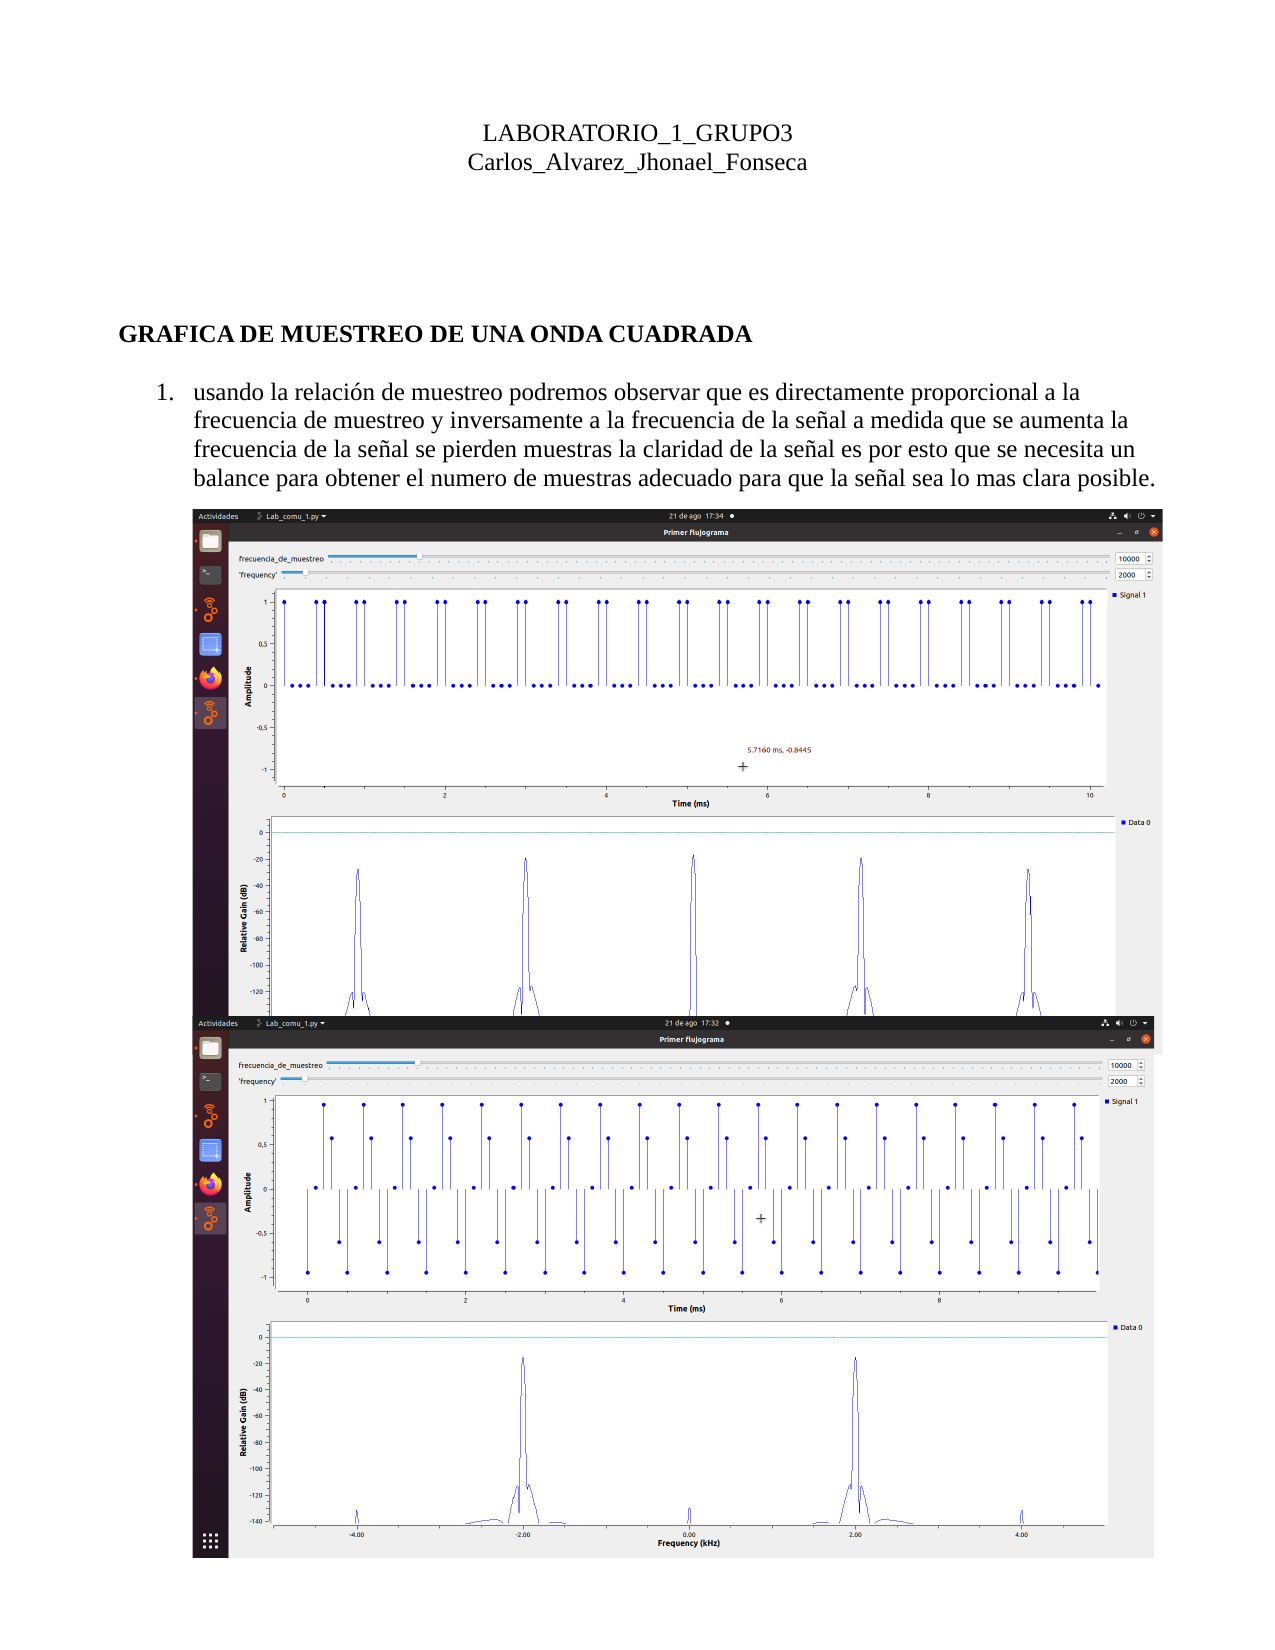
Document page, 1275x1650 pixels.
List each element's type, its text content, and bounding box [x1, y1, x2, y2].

text LABORATORIO_1_GRUPO3 [118, 118, 1157, 147]
picture [192, 509, 1163, 1558]
list usando la relación de muestreo podremos observar que es directamente proporcional a la frecuencia de muestreo y inversamente a la frecuencia de la señal a medida que se aumenta la frecuencia de la señal se pierden muestras la claridad de la señal es por esto que se necesita un balance para obtener el numero de muestras adecuado para que la señal sea lo mas clara posible. [156, 377, 1157, 492]
text GRAFICA DE MUESTREO DE UNA ONDA CUADRADA [118, 319, 1157, 348]
text Carlos_Alvarez_Jhonael_Fonseca [118, 147, 1157, 176]
